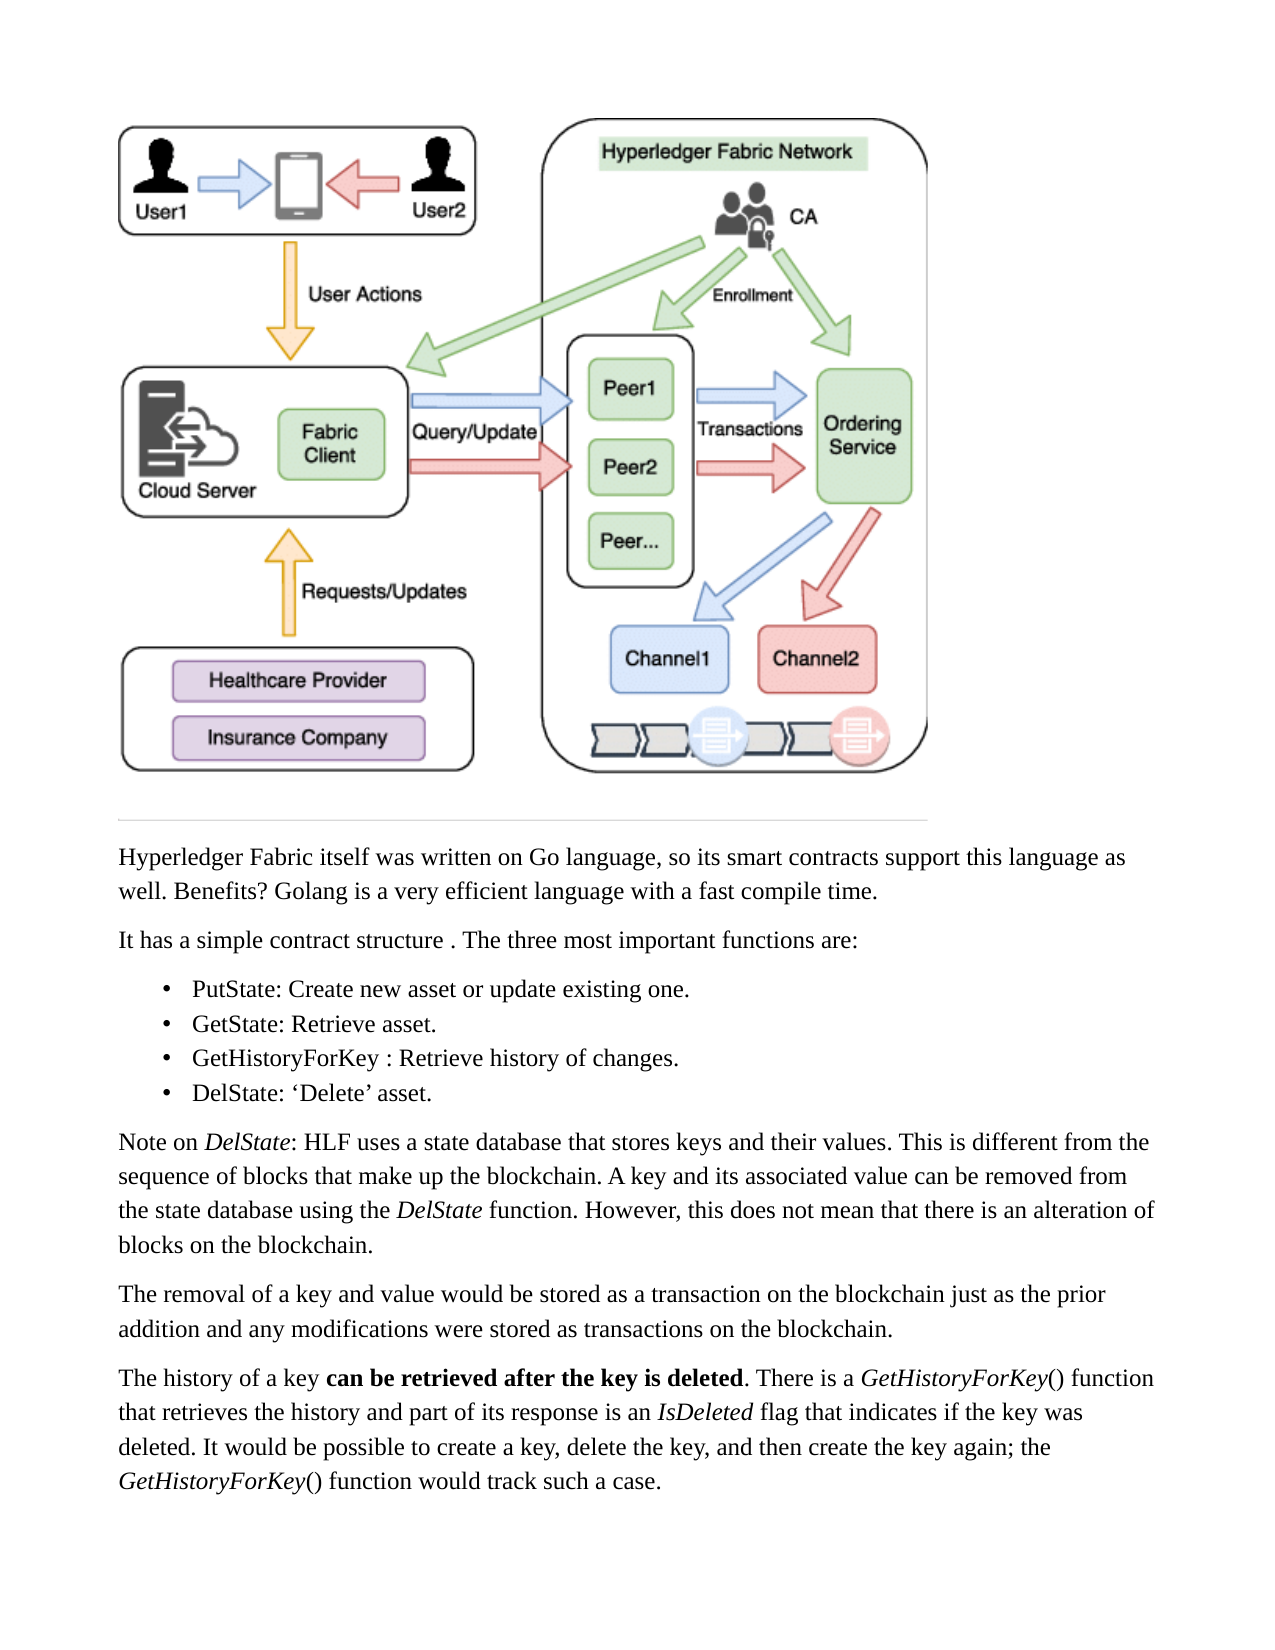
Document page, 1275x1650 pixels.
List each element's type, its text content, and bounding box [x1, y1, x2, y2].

text It has a simple contract structure . The three most important functions are: [118, 925, 1157, 954]
picture [118, 118, 928, 822]
text Note on DelState: HLF uses a state database that stores keys and their values. This is different from the sequence of blocks that make up the blockchain. A key and its associated value can be removed from the state database using the DelState function. However, this does not mean that there is an alteration of blocks on the blockchain. [118, 1127, 1157, 1259]
list GetHistoryForKey : Retrieve history of changes. [162, 1043, 1157, 1072]
list DelState: ‘Delete’ asset. [162, 1078, 1157, 1106]
text The history of a key can be retrieved after the key is deleted. There is a GetHistoryForKey() function that retrieves the history and part of its response is an IsDeleted flag that indicates if the key was deleted. It would be possible to create a key, delete the key, and then create the key again; the GetHistoryForKey() function would track such a case. [118, 1363, 1157, 1495]
list GetState: Retrieve asset. [162, 1009, 1157, 1037]
text Hyperledger Fabric itself was written on Go language, so its smart contracts support this language as well. Benefits? Golang is a very efficient language with a fast compile time. [118, 842, 1157, 905]
text The removal of a key and value would be stored as a transaction on the blockchain just as the prior addition and any modifications were stored as transactions on the blockchain. [118, 1279, 1157, 1342]
list PutState: Create new asset or update existing one. [162, 974, 1157, 1003]
